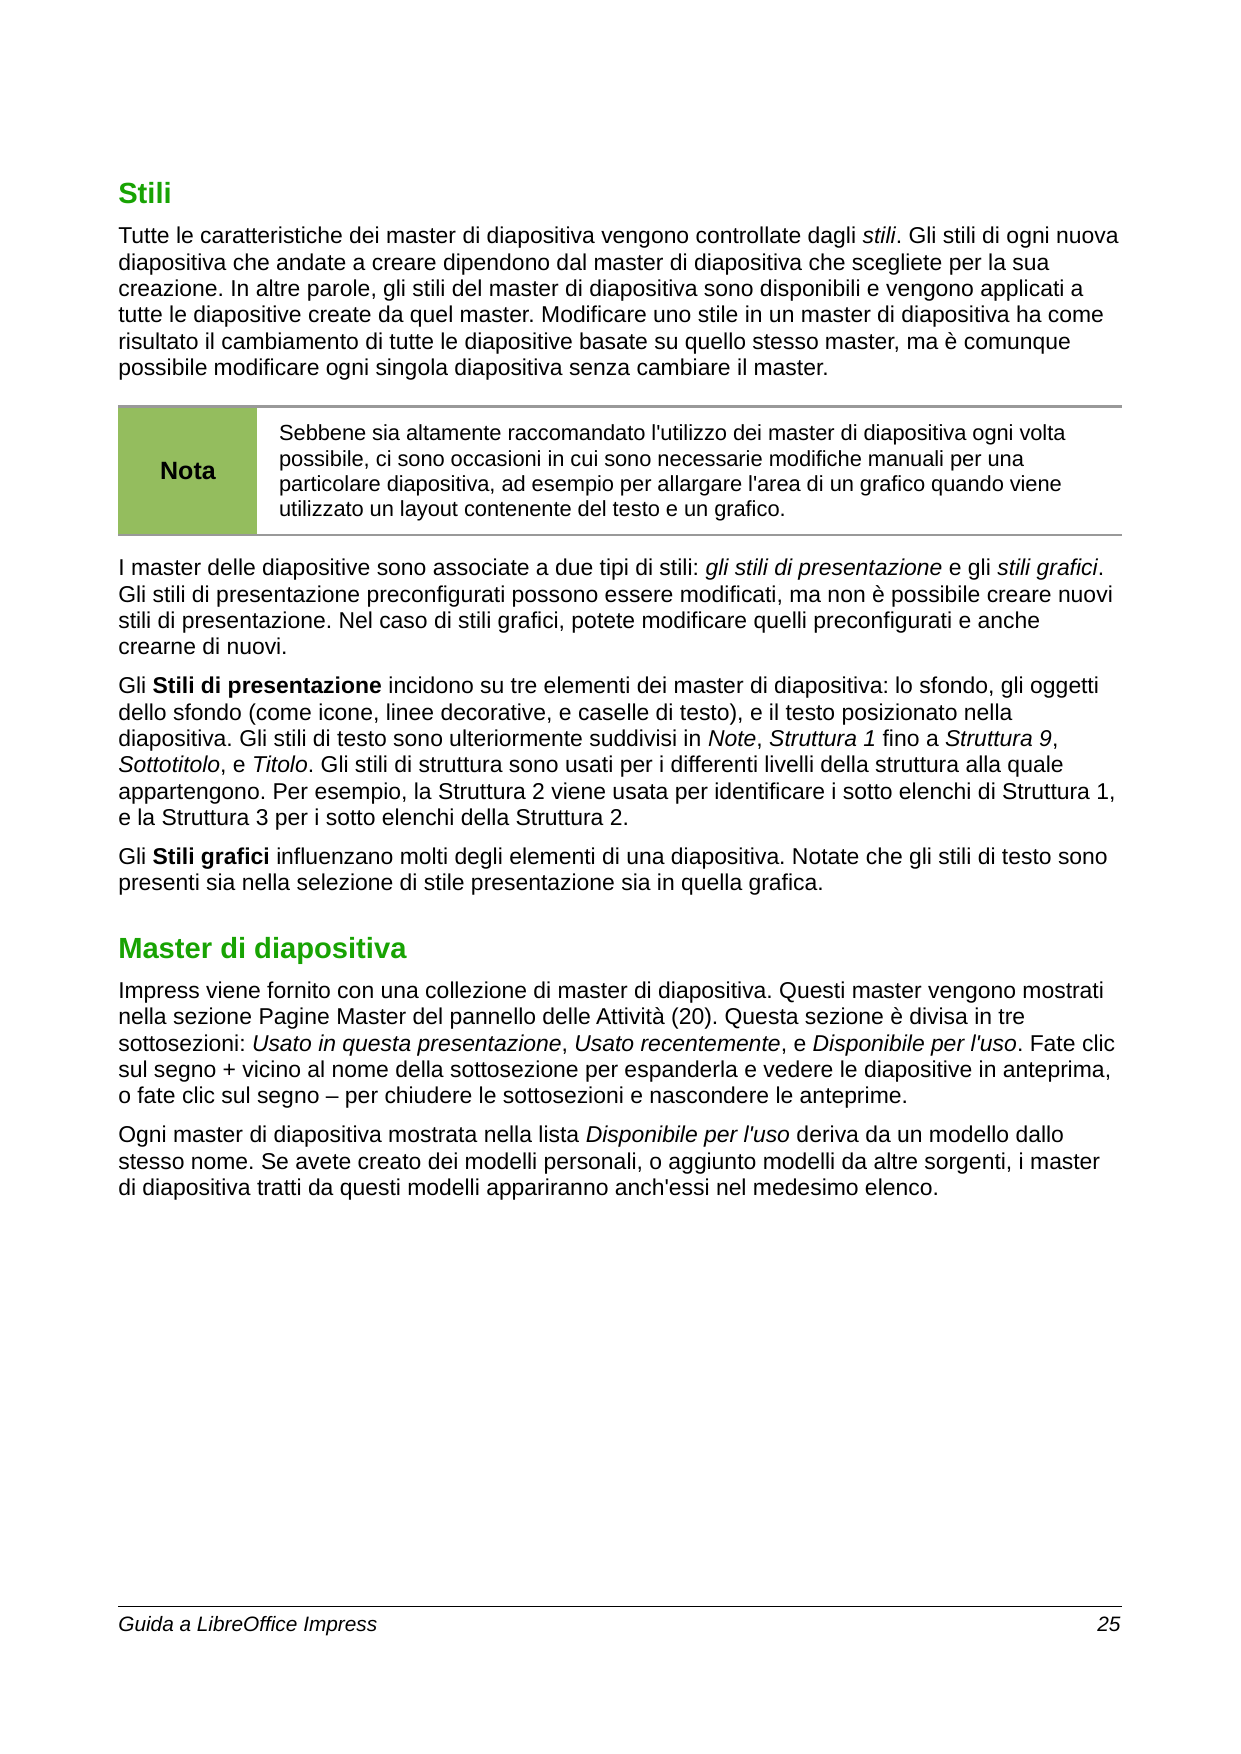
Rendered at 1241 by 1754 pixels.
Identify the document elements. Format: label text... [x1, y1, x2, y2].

text Ogni master di diapositiva mostrata nella lista Disponibile per l'uso deriva da un modello dallo stesso nome. Se avete creato dei modelli personali, o aggiunto modelli da altre sorgenti, i master di diapositiva tratti da questi modelli appariranno anch'essi nel medesimo elenco. [118, 1121, 1122, 1200]
text I master delle diapositive sono associate a due tipi di stili: gli stili di presentazione e gli stili grafici. Gli stili di presentazione preconfigurati possono essere modificati, ma non è possibile creare nuovi stili di presentazione. Nel caso di stili grafici, potete modificare quelli preconfigurati e anche crearne di nuovi. [118, 554, 1122, 660]
subtitle Stili [118, 176, 1122, 210]
text Gli Stili di presentazione incidono su tre elementi dei master di diapositiva: lo sfondo, gli oggetti dello sfondo (come icone, linee decorative, e caselle di testo), e il testo posizionato nella diapositiva. Gli stili di testo sono ulteriormente suddivisi in Note, Struttura 1 fino a Struttura 9, Sottotitolo, e Titolo. Gli stili di struttura sono usati per i differenti livelli della struttura alla quale appartengono. Per esempio, la Struttura 2 viene usata per identificare i sotto elenchi di Struttura 1, e la Struttura 3 per i sotto elenchi della Struttura 2. [118, 672, 1122, 830]
table_header Sebbene sia altamente raccomandato l'utilizzo dei master di diapositiva ogni volta possibile, ci sono occasioni in cui sono necessarie modifiche manuali per una particolare diapositiva, ad esempio per allargare l'area di un grafico quando viene utilizzato un layout contenente del testo e un grafico. [258, 408, 1122, 534]
text Tutte le caratteristiche dei master di diapositiva vengono controllate dagli stili. Gli stili di ogni nuova diapositiva che andate a creare dipendono dal master di diapositiva che scegliete per la sua creazione. In altre parole, gli stili del master di diapositiva sono disponibili e vengono applicati a tutte le diapositive create da quel master. Modificare uno stile in un master di diapositiva ha come risultato il cambiamento di tutte le diapositive basate su quello stesso master, ma è comunque possibile modificare ogni singola diapositiva senza cambiare il master. [118, 222, 1122, 380]
text Impress viene fornito con una collezione di master di diapositiva. Questi master vengono mostrati nella sezione Pagine Master del pannello delle Attività (20). Questa sezione è divisa in tre sottosezioni: Usato in questa presentazione, Usato recentemente, e Disponibile per l'uso. Fate clic sul segno + vicino al nome della sottosezione per espanderla e vedere le diapositive in anteprima, o fate clic sul segno – per chiudere le sottosezioni e nascondere le anteprime. [118, 977, 1122, 1109]
subtitle Master di diapositiva [118, 931, 1122, 964]
text Gli Stili grafici influenzano molti degli elementi di una diapositiva. Notate che gli stili di testo sono presenti sia nella selezione di stile presentazione sia in quella grafica. [118, 843, 1122, 896]
table_header Nota [118, 408, 257, 534]
